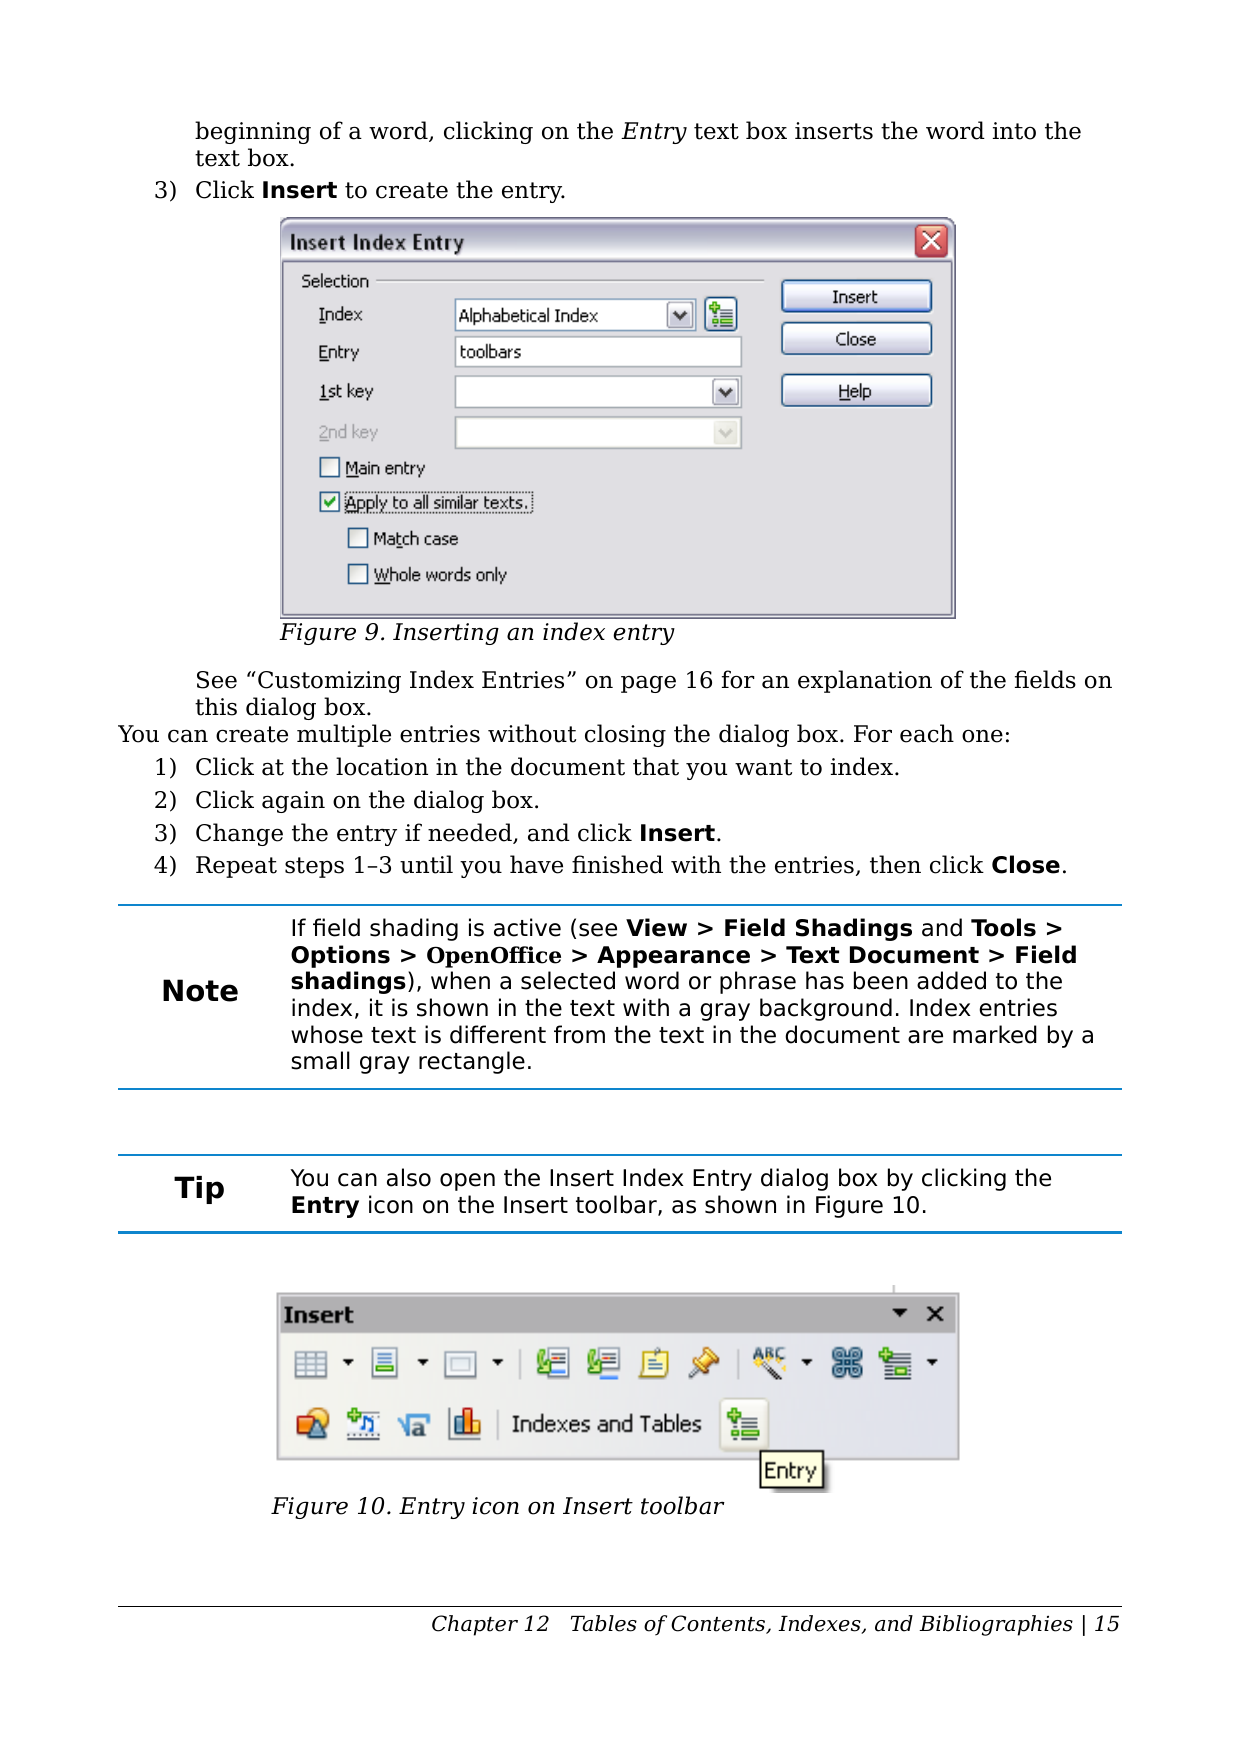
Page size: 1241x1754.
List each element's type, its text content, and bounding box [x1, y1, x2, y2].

list See “Customizing Index Entries” on page 16 for an explanation of the fields on this dialog box. [195, 667, 1122, 721]
list Click at the location in the document that you want to index. [177, 754, 1122, 781]
list Repeat steps 1–3 until you have finished with the entries, then click Close. [177, 853, 1122, 879]
picture [271, 1285, 962, 1493]
table_header You can also open the Insert Index Entry dialog box by clicking the Entry icon on the Insert toolbar, as shown in Figure 10. [281, 1156, 1122, 1231]
list You can create multiple entries without closing the dialog box. For each one: [118, 721, 1122, 747]
text Figure 9. Inserting an index entry [280, 217, 960, 646]
table_header If field shading is active (see View > Field Shadings and Tools > Options > OpenOffice > Appearance > Text Document > Field shadings), when a selected word or phrase has been added to the index, it is shown in the text with a gray background. Index entries whose text is different from the text in the document are marked by a small gray rectangle. [281, 906, 1122, 1088]
text Figure 10. Entry icon on Insert toolbar [272, 1285, 969, 1520]
table_header Note [118, 906, 281, 1088]
list beginning of a word, clicking on the Entry text box inserts the word into the text box. [177, 118, 1122, 171]
picture [280, 217, 956, 619]
list Change the entry if needed, and click Insert. [177, 820, 1122, 846]
table_header Tip [118, 1156, 281, 1231]
list Click again on the dialog box. [177, 787, 1122, 813]
list Click Insert to create the entry. [177, 178, 1122, 204]
